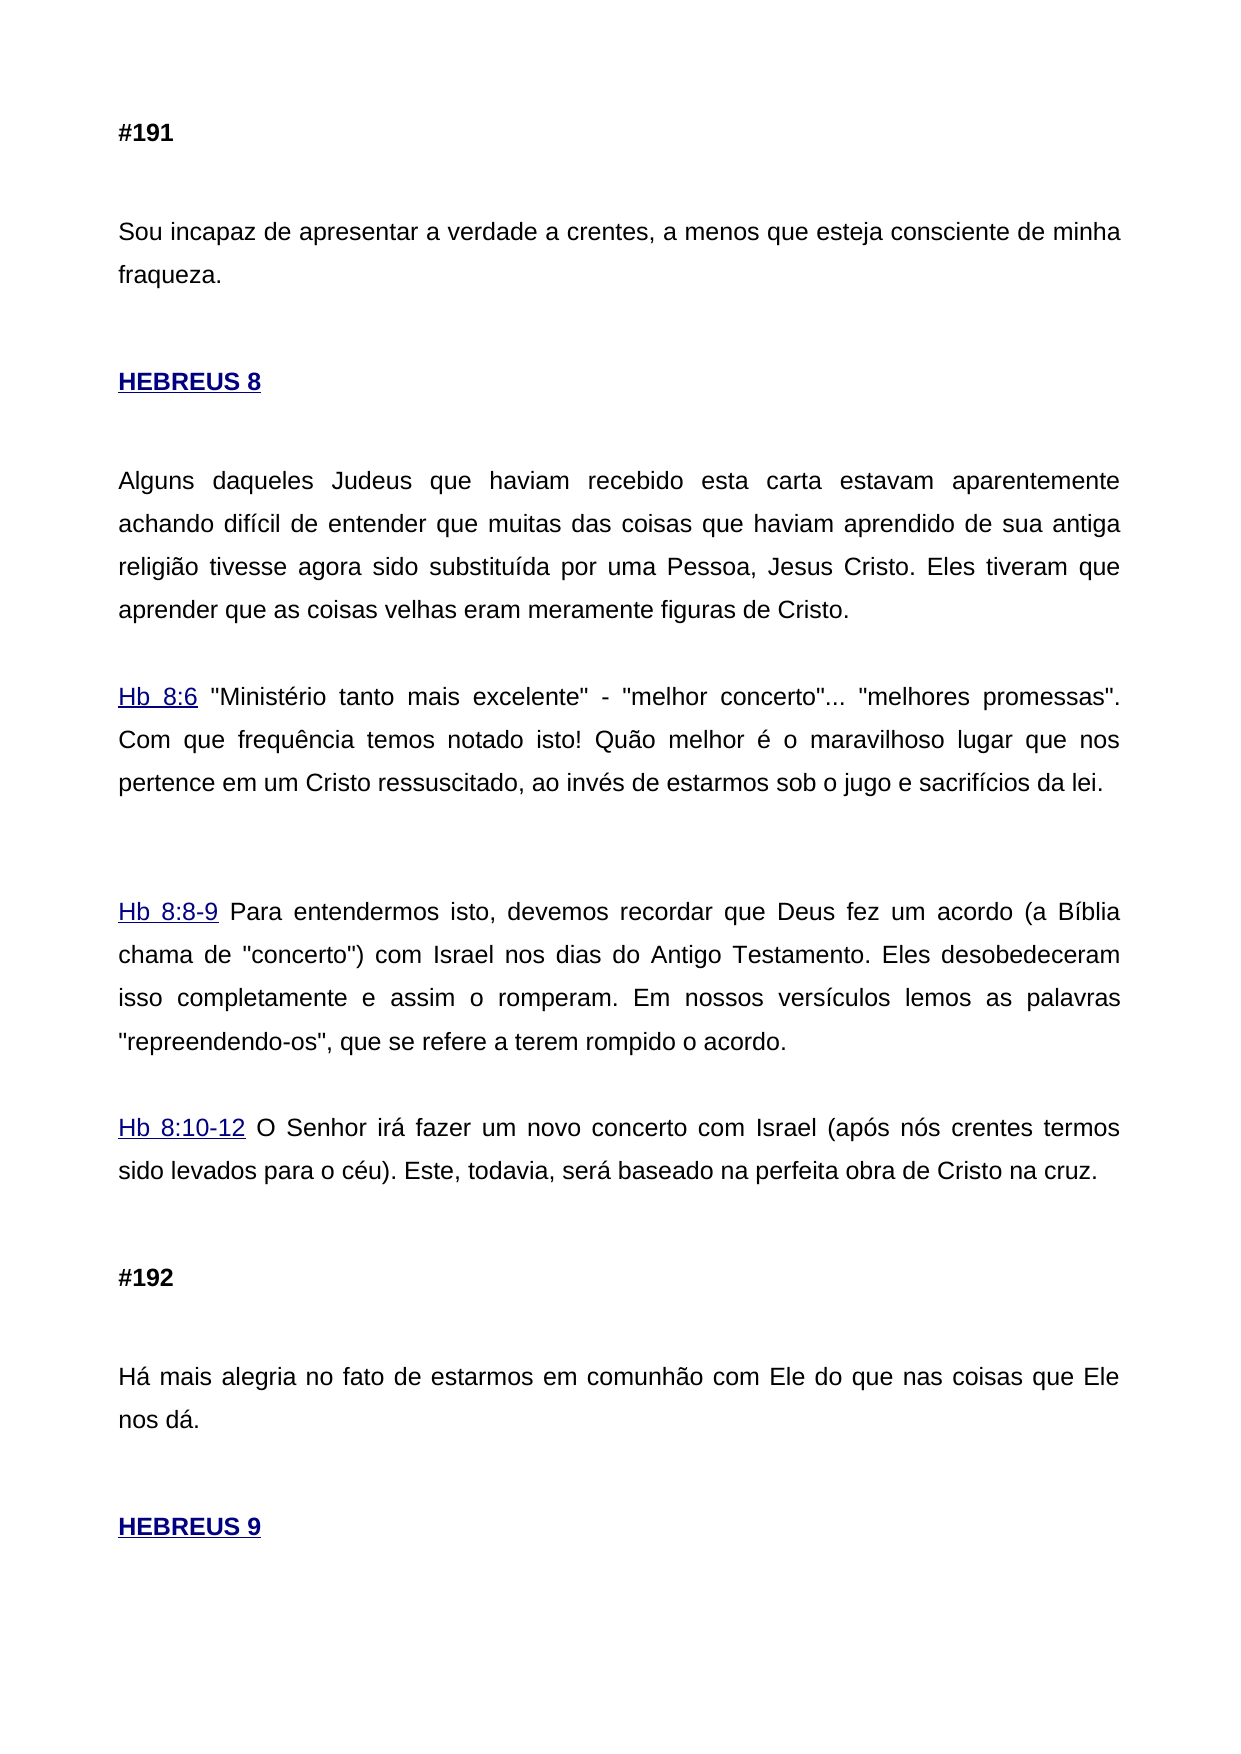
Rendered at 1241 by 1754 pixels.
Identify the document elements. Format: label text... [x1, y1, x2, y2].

text Há mais alegria no fato de estarmos em comunhão com Ele do que nas coisas que Ele nos dá. [118, 1362, 1122, 1433]
subtitle #191 [118, 118, 1122, 147]
subtitle HEBREUS 8 [118, 367, 1122, 396]
text Sou incapaz de apresentar a verdade a crentes, a menos que esteja consciente de minha fraqueza. [118, 217, 1122, 289]
text Hb 8:6 "Ministério tanto mais excelente" - "melhor concerto"... "melhores promessas". Com que frequência temos notado isto! Quão melhor é o maravilhoso lugar que nos pertence em um Cristo ressuscitado, ao invés de estarmos sob o jugo e sacrifícios da lei. [118, 681, 1122, 796]
subtitle #192 [118, 1263, 1122, 1292]
subtitle HEBREUS 9 [118, 1512, 1122, 1541]
text Hb 8:10-12 O Senhor irá fazer um novo concerto com Israel (após nós crentes termos sido levados para o céu). Este, todavia, será baseado na perfeita obra de Cristo na cruz. [118, 1113, 1122, 1184]
text Alguns daqueles Judeus que haviam recebido esta carta estavam aparentemente achando difícil de entender que muitas das coisas que haviam aprendido de sua antiga religião tivesse agora sido substituída por uma Pessoa, Jesus Cristo. Eles tiveram que aprender que as coisas velhas eram meramente figuras de Cristo. [118, 466, 1122, 624]
text Hb 8:8-9 Para entendermos isto, devemos recordar que Deus fez um acordo (a Bíblia chama de "concerto") com Israel nos dias do Antigo Testamento. Eles desobedeceram isso completamente e assim o romperam. Em nossos versículos lemos as palavras "repreendendo-os", que se refere a terem rompido o acordo. [118, 897, 1122, 1055]
